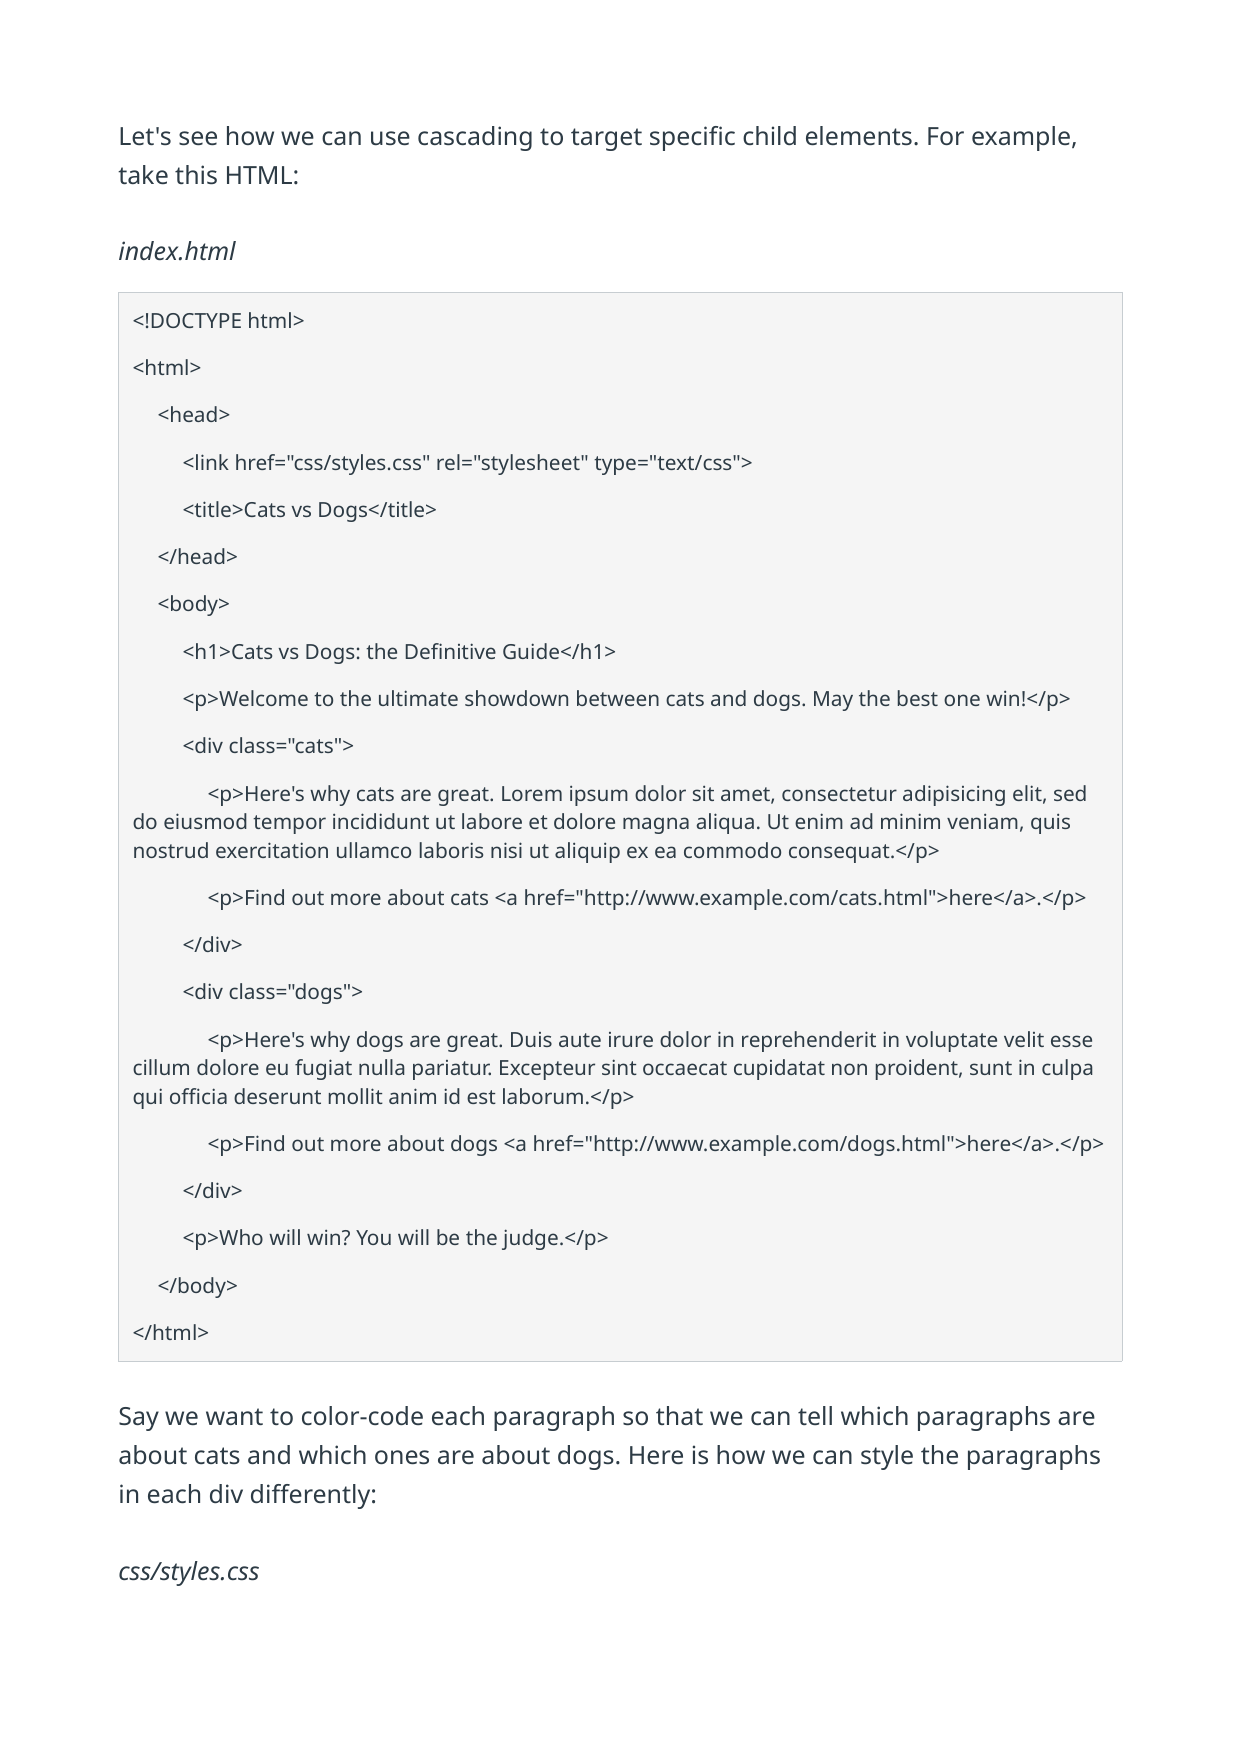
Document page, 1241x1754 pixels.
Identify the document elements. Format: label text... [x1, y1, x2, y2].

text <h1>Cats vs Dogs: the Definitive Guide</h1> [119, 623, 1122, 665]
text <p>Here's why cats are great. Lorem ipsum dolor sit amet, consectetur adipisicing elit, sed do eiusmod tempor incididunt ut labore et dolore magna aliqua. Ut enim ad minim veniam, quis nostrud exercitation ullamco laboris nisi ut aliquip ex ea commodo consequat.</p> [119, 764, 1122, 864]
text <p>Find out more about dogs <a href="http://www.example.com/dogs.html">here</a>.</p> [119, 1115, 1122, 1157]
text <p>Here's why dogs are great. Duis aute irure dolor in reprehenderit in voluptate velit esse cillum dolore eu fugiat nulla pariatur. Excepteur sint occaecat cupidatat non proident, sunt in culpa qui officia deserunt mollit anim id est laborum.</p> [119, 1011, 1122, 1110]
text <body> [119, 575, 1122, 618]
text </div> [119, 1162, 1122, 1205]
text css/styles.css [118, 1553, 1122, 1587]
text </head> [119, 528, 1122, 571]
text </body> [119, 1257, 1122, 1299]
text Say we want to color-code each paragraph so that we can tell which paragraphs are about cats and which ones are about dogs. Here is how we can style the paragraphs in each div differently: [118, 1398, 1122, 1511]
text <!DOCTYPE html> [119, 293, 1122, 334]
text <title>Cats vs Dogs</title> [119, 481, 1122, 523]
text Let's see how we can use cascading to target specific child elements. For example, take this HTML: [118, 118, 1122, 191]
text <head> [119, 386, 1122, 429]
text <div class="dogs"> [119, 963, 1122, 1006]
text <html> [119, 339, 1122, 382]
text <link href="css/styles.css" rel="stylesheet" type="text/css"> [119, 433, 1122, 476]
text </html> [119, 1304, 1122, 1361]
text <p>Who will win? You will be the judge.</p> [119, 1209, 1122, 1252]
text <p>Find out more about cats <a href="http://www.example.com/cats.html">here</a>.</p> [119, 869, 1122, 911]
text <div class="cats"> [119, 717, 1122, 760]
text </div> [119, 916, 1122, 959]
text <p>Welcome to the ultimate showdown between cats and dogs. May the best one win!</p> [119, 670, 1122, 713]
text index.html [118, 234, 1122, 268]
